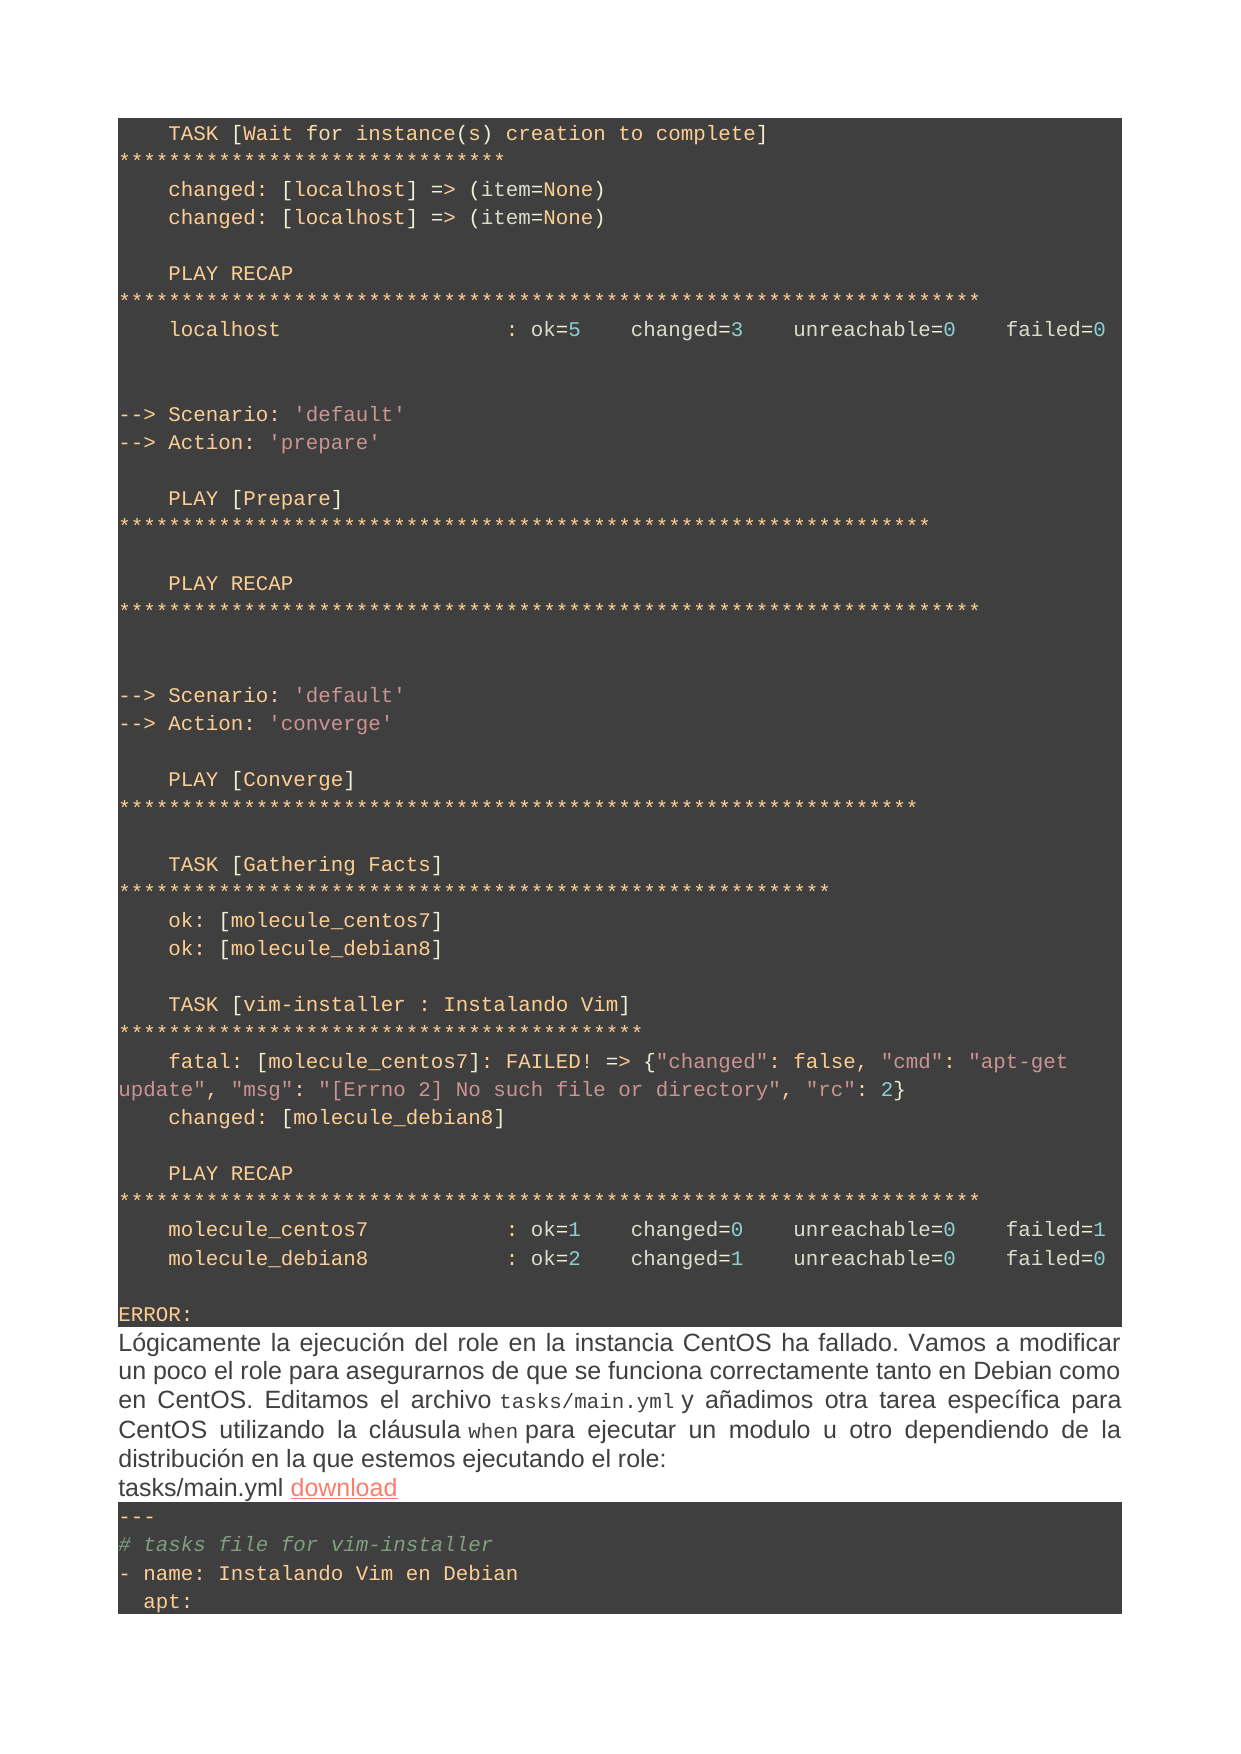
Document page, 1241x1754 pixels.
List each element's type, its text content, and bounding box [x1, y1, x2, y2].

text TASK [vim-installer : Instalando Vim] ****************************************** [118, 990, 1122, 1046]
text PLAY [Converge] **************************************************************** [118, 765, 1122, 821]
text fatal: [molecule_centos7]: FAILED! => {"changed": false, "cmd": "apt-get update", "msg": "[Errno 2] No such file or directory", "rc": 2} [118, 1046, 1122, 1102]
text molecule_centos7 : ok=1 changed=0 unreachable=0 failed=1 [118, 1215, 1122, 1243]
text - name: Instalando Vim en Debian [118, 1558, 1122, 1586]
text Lógicamente la ejecución del role en la instancia CentOS ha fallado. Vamos a modificar un poco el role para asegurarnos de que se funciona correctamente tanto en Debian como en CentOS. Editamos el archivo tasks/main.yml y añadimos otra tarea específica para CentOS utilizando la cláusula when para ejecutar un modulo u otro dependiendo de la distribución en la que estemos ejecutando el role: [118, 1327, 1122, 1473]
text ERROR: [118, 1299, 1122, 1327]
text --> Action: 'converge' [118, 709, 1122, 737]
text PLAY RECAP ********************************************************************* [118, 1159, 1122, 1215]
text localhost : ok=5 changed=3 unreachable=0 failed=0 [118, 315, 1122, 343]
text # tasks file for vim-installer [118, 1530, 1122, 1558]
text tasks/main.yml download [118, 1473, 1122, 1502]
text molecule_debian8 : ok=2 changed=1 unreachable=0 failed=0 [118, 1243, 1122, 1271]
text TASK [Wait for instance(s) creation to complete] ******************************* [118, 118, 1122, 174]
text apt: [118, 1586, 1122, 1614]
text ok: [molecule_debian8] [118, 934, 1122, 962]
text --> Scenario: 'default' [118, 399, 1122, 427]
text --- [118, 1502, 1122, 1530]
text --> Scenario: 'default' [118, 681, 1122, 709]
text PLAY RECAP ********************************************************************* [118, 568, 1122, 624]
text changed: [localhost] => (item=None) [118, 202, 1122, 231]
text TASK [Gathering Facts] ********************************************************* [118, 849, 1122, 906]
text PLAY [Prepare] ***************************************************************** [118, 484, 1122, 540]
text PLAY RECAP ********************************************************************* [118, 259, 1122, 315]
text ok: [molecule_centos7] [118, 906, 1122, 934]
text --> Action: 'prepare' [118, 427, 1122, 456]
text changed: [molecule_debian8] [118, 1102, 1122, 1131]
text changed: [localhost] => (item=None) [118, 174, 1122, 202]
